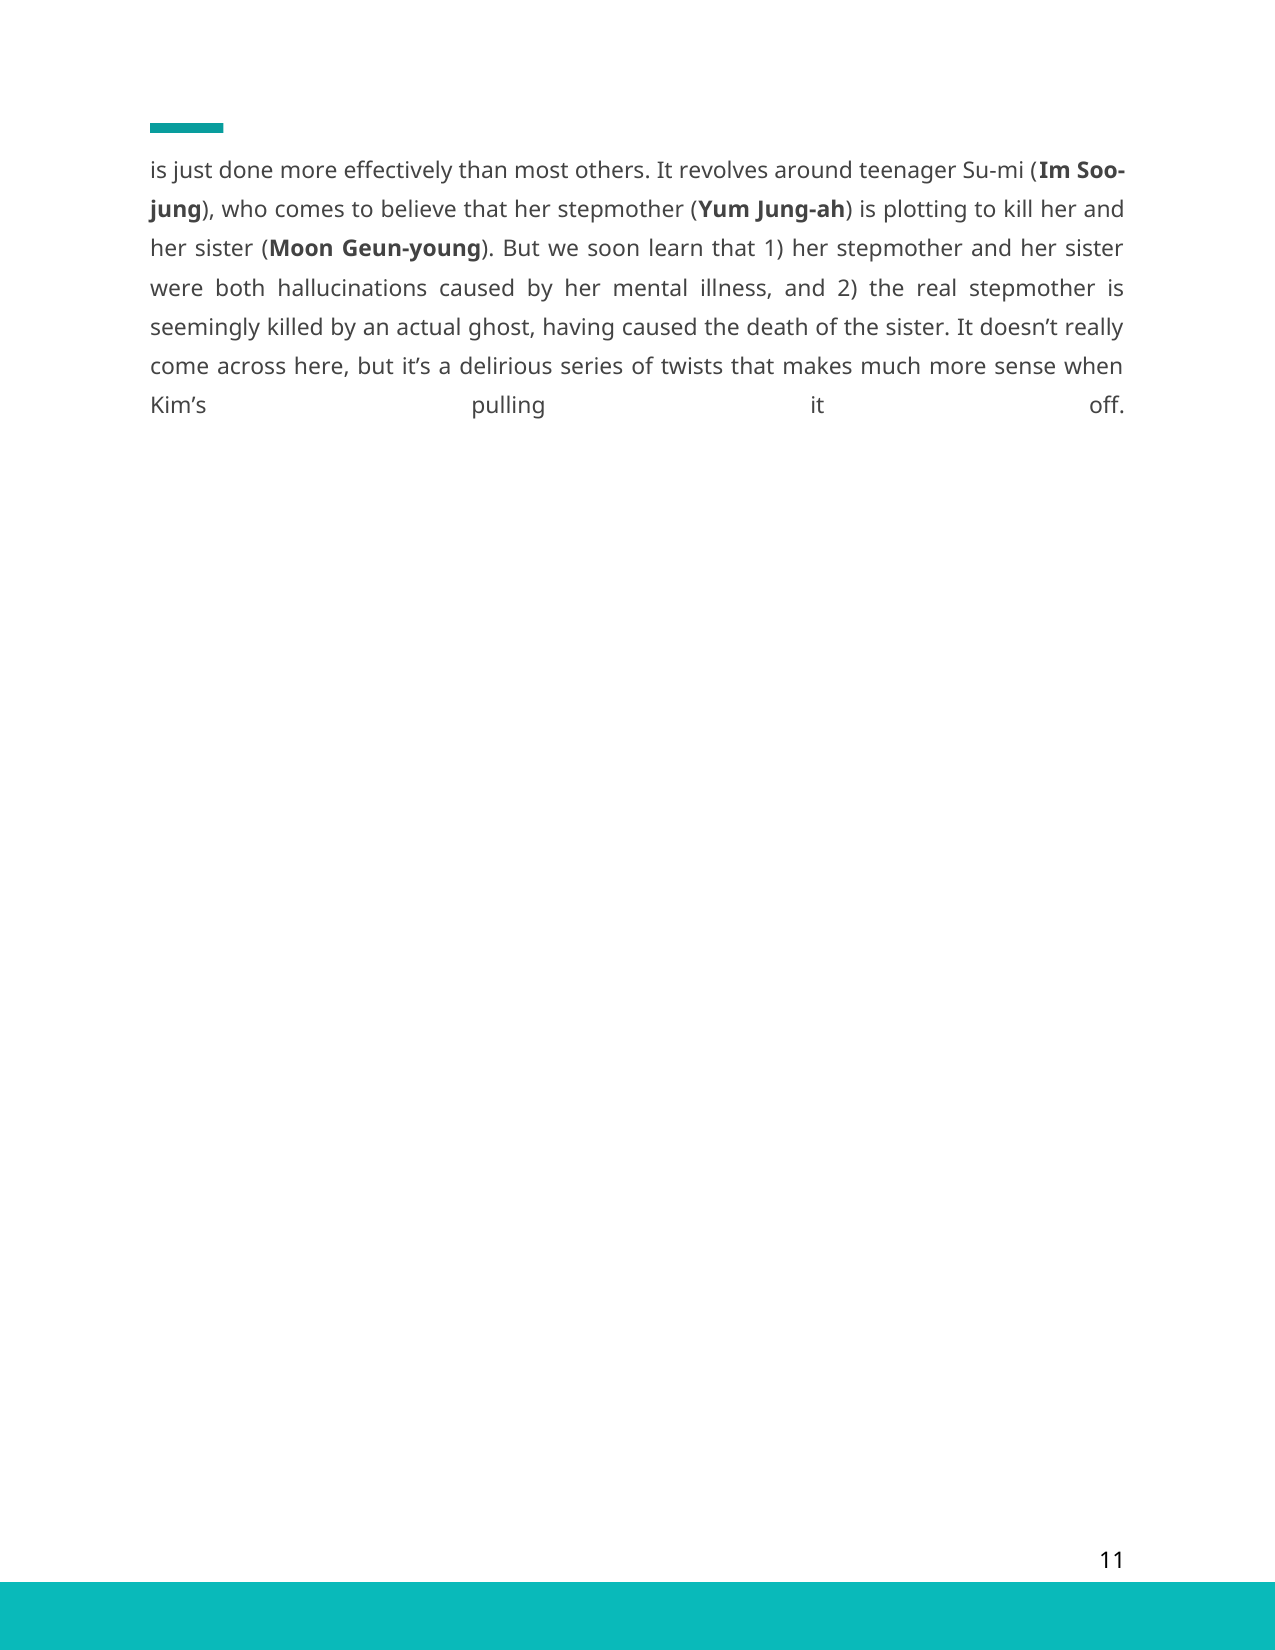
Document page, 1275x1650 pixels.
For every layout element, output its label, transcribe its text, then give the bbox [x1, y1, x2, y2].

text is just done more effectively than most others. It revolves around teenager Su-mi (Im Soo-jung), who comes to believe that her stepmother (Yum Jung-ah) is plotting to kill her and her sister (Moon Geun-young). But we soon learn that 1) her stepmother and her sister were both hallucinations caused by her mental illness, and 2) the real stepmother is seemingly killed by an actual ghost, having caused the death of the sister. It doesn’t really come across here, but it’s a delirious series of twists that makes much more sense when Kim’s pulling it off. [150, 154, 1125, 459]
picture [150, 123, 224, 133]
picture [0, 1582, 1275, 1650]
